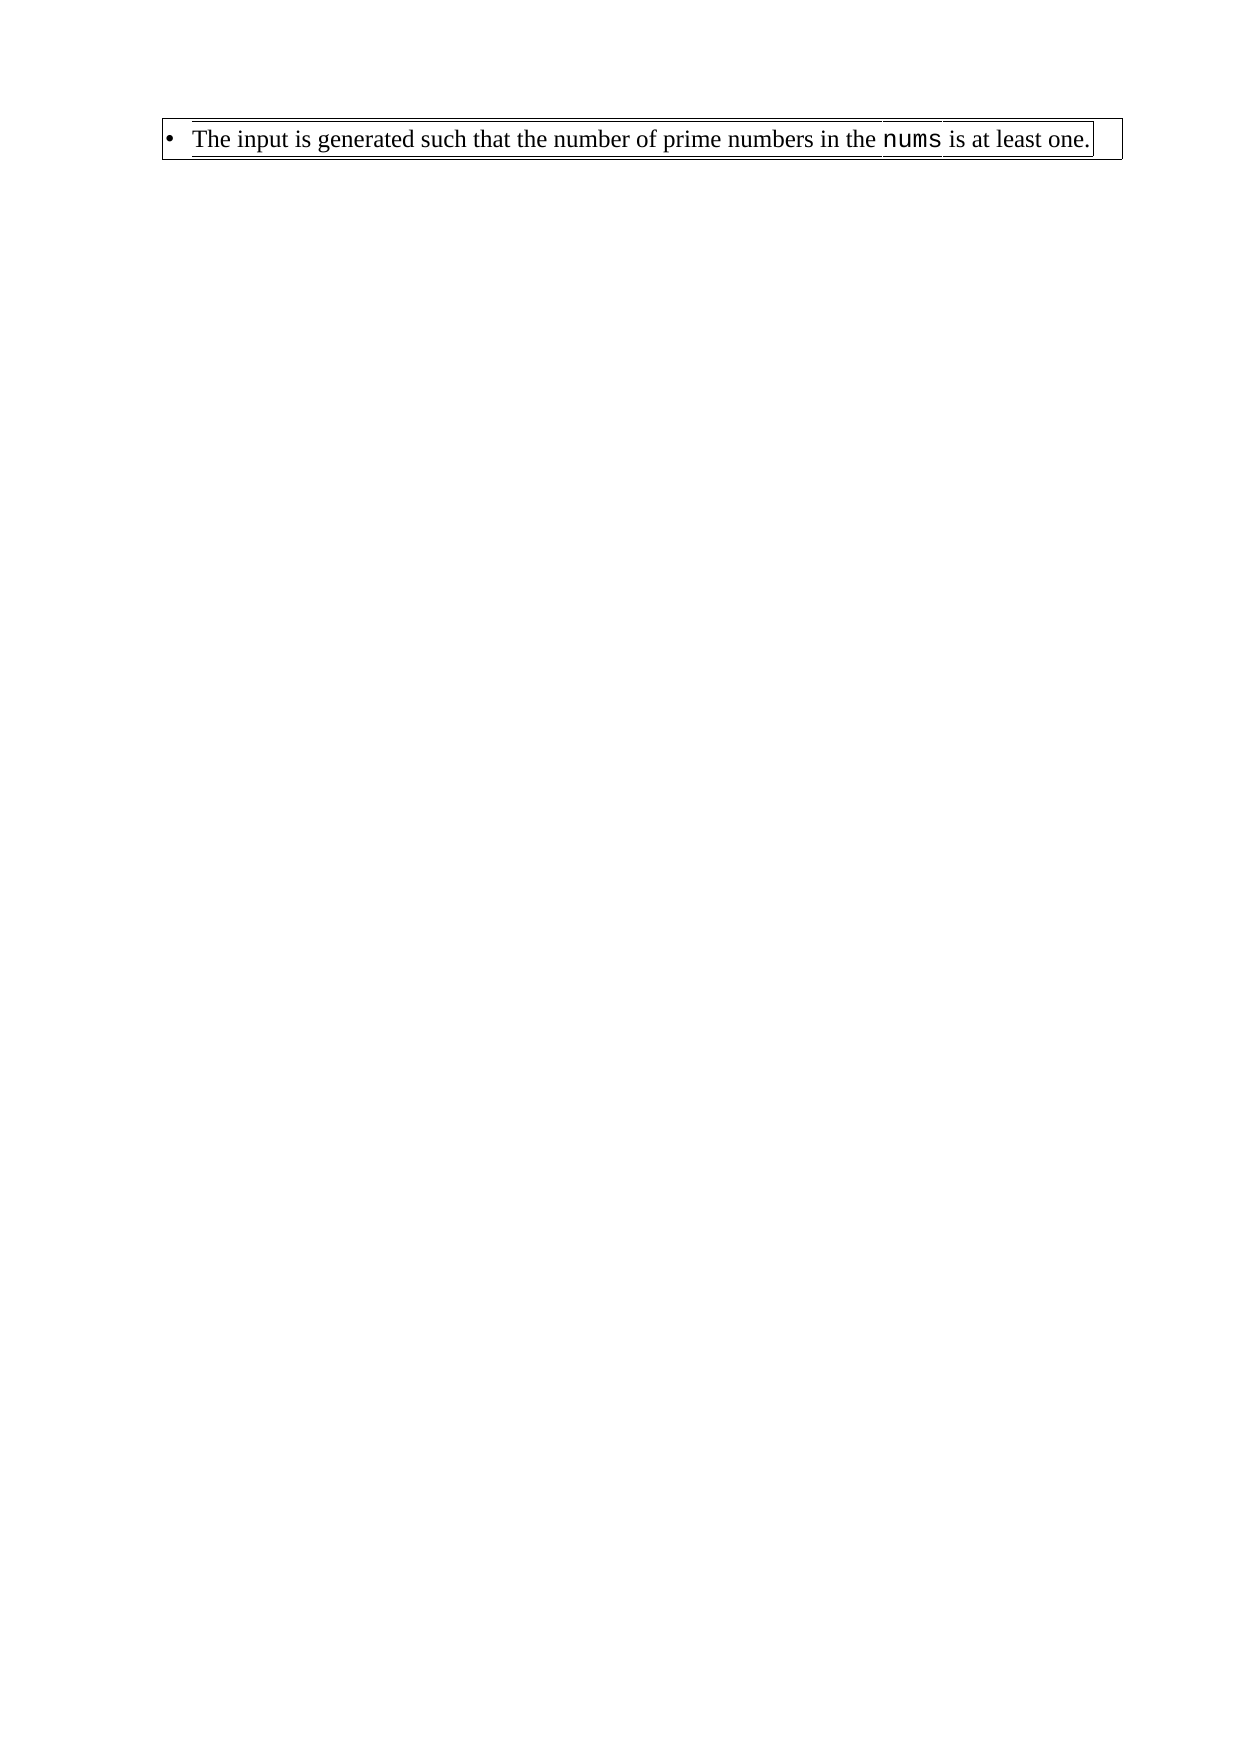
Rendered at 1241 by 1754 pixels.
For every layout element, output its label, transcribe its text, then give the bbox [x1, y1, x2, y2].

list The input is generated such that the number of prime numbers in the nums is at least one. [163, 119, 1122, 159]
